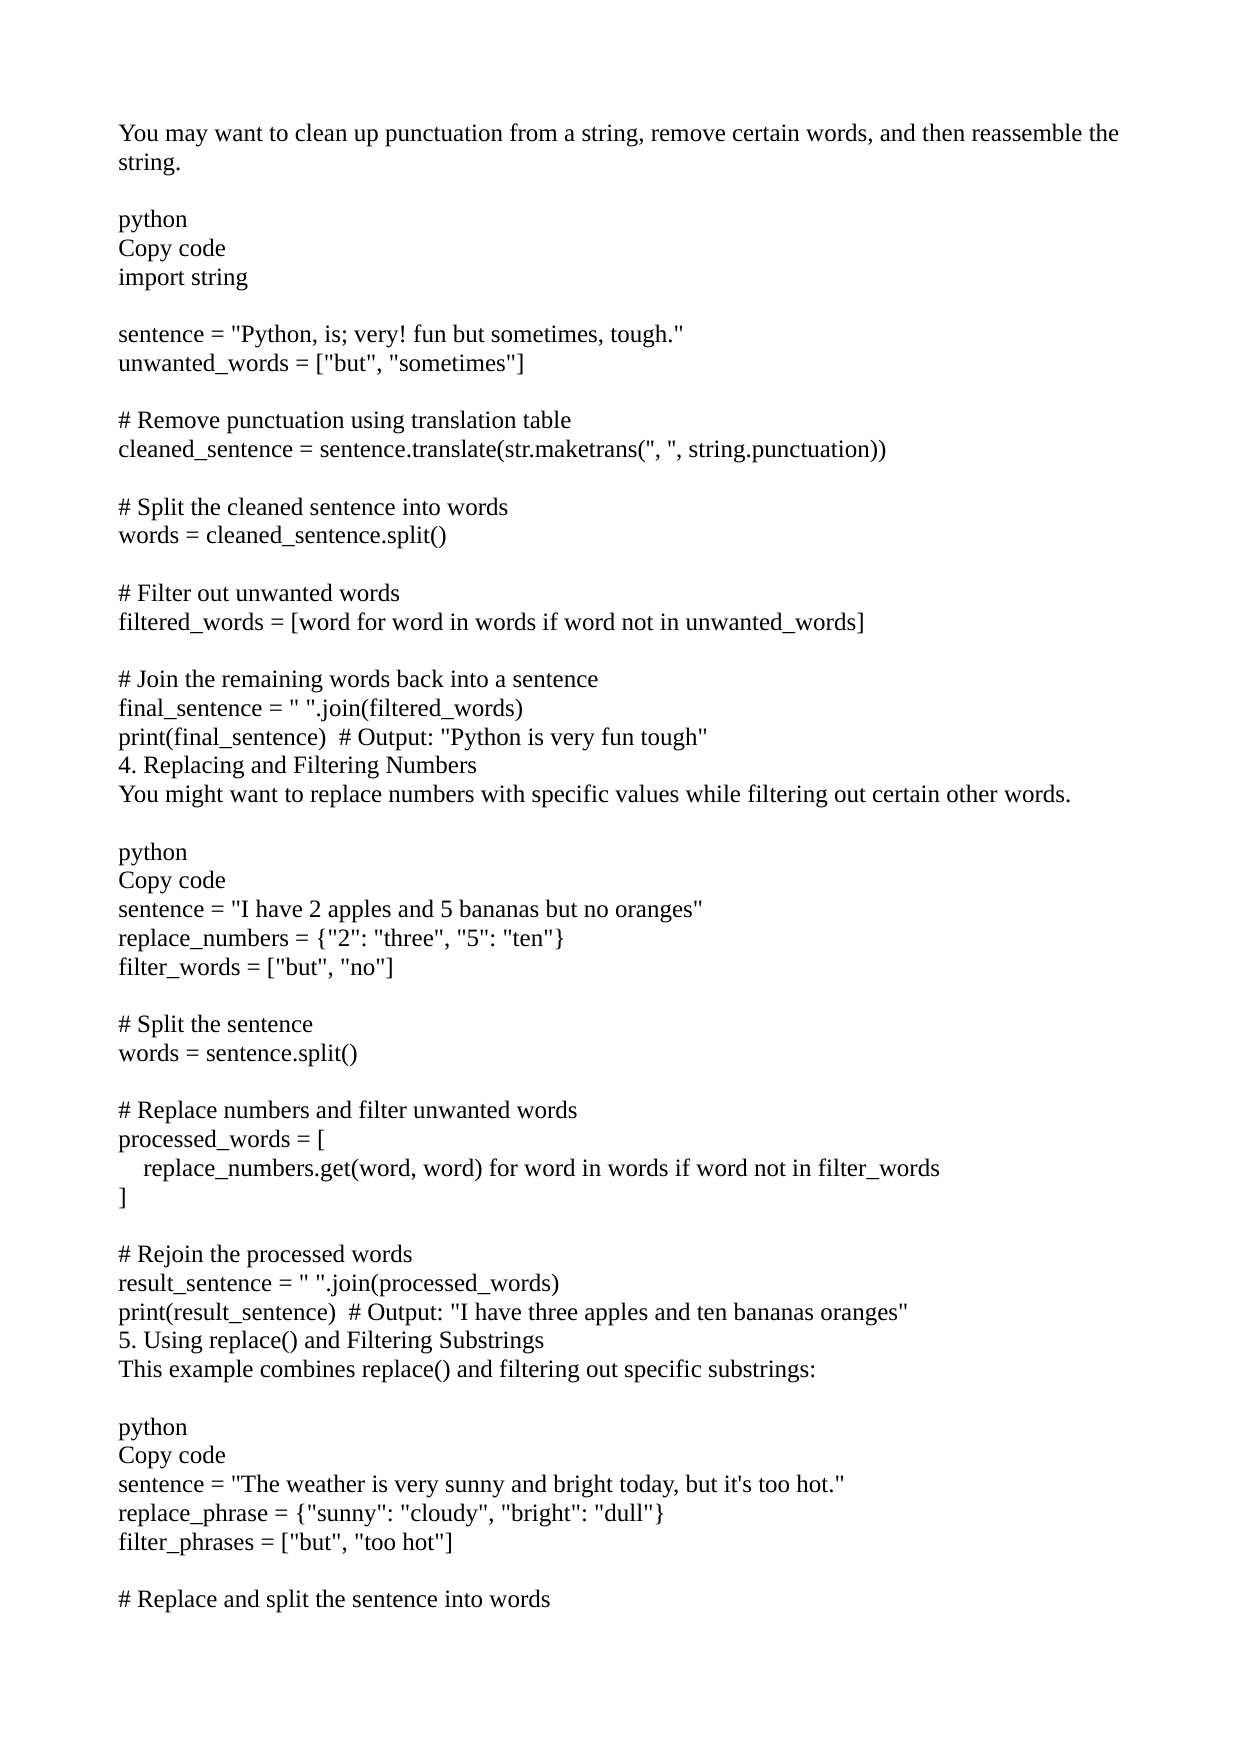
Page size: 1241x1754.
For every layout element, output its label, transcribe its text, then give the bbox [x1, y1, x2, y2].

text Copy code [118, 866, 1122, 894]
text cleaned_sentence = sentence.translate(str.maketrans('', '', string.punctuation)) [118, 434, 1122, 463]
text # Remove punctuation using translation table [118, 406, 1122, 434]
text # Filter out unwanted words [118, 578, 1122, 607]
text This example combines replace() and filtering out specific substrings: [118, 1354, 1122, 1383]
text # Split the cleaned sentence into words [118, 492, 1122, 521]
text Copy code [118, 233, 1122, 262]
text python [118, 837, 1122, 866]
text # Split the sentence [118, 1009, 1122, 1038]
text final_sentence = " ".join(filtered_words) [118, 693, 1122, 722]
text You might want to replace numbers with specific values while filtering out certain other words. [118, 779, 1122, 808]
text processed_words = [ [118, 1124, 1122, 1153]
text 4. Replacing and Filtering Numbers [118, 751, 1122, 779]
text Copy code [118, 1441, 1122, 1469]
text replace_numbers = {"2": "three", "5": "ten"} [118, 923, 1122, 952]
text sentence = "Python, is; very! fun but sometimes, tough." [118, 319, 1122, 348]
text ] [118, 1182, 1122, 1211]
text You may want to clean up punctuation from a string, remove certain words, and then reassemble the string. [118, 118, 1122, 176]
text python [118, 1412, 1122, 1441]
text filtered_words = [word for word in words if word not in unwanted_words] [118, 607, 1122, 636]
text words = sentence.split() [118, 1038, 1122, 1067]
text print(result_sentence) # Output: "I have three apples and ten bananas oranges" [118, 1297, 1122, 1326]
text import string [118, 262, 1122, 291]
text sentence = "I have 2 apples and 5 bananas but no oranges" [118, 894, 1122, 923]
text # Rejoin the processed words [118, 1239, 1122, 1268]
text # Replace numbers and filter unwanted words [118, 1096, 1122, 1124]
text words = cleaned_sentence.split() [118, 521, 1122, 549]
text filter_phrases = ["but", "too hot"] [118, 1527, 1122, 1556]
text filter_words = ["but", "no"] [118, 952, 1122, 981]
text sentence = "The weather is very sunny and bright today, but it's too hot." [118, 1469, 1122, 1498]
text unwanted_words = ["but", "sometimes"] [118, 348, 1122, 377]
text # Join the remaining words back into a sentence [118, 664, 1122, 693]
text print(final_sentence) # Output: "Python is very fun tough" [118, 722, 1122, 751]
text result_sentence = " ".join(processed_words) [118, 1268, 1122, 1297]
text 5. Using replace() and Filtering Substrings [118, 1326, 1122, 1354]
text replace_phrase = {"sunny": "cloudy", "bright": "dull"} [118, 1498, 1122, 1527]
text replace_numbers.get(word, word) for word in words if word not in filter_words [118, 1153, 1122, 1182]
text python [118, 204, 1122, 233]
text # Replace and split the sentence into words [118, 1584, 1122, 1613]
